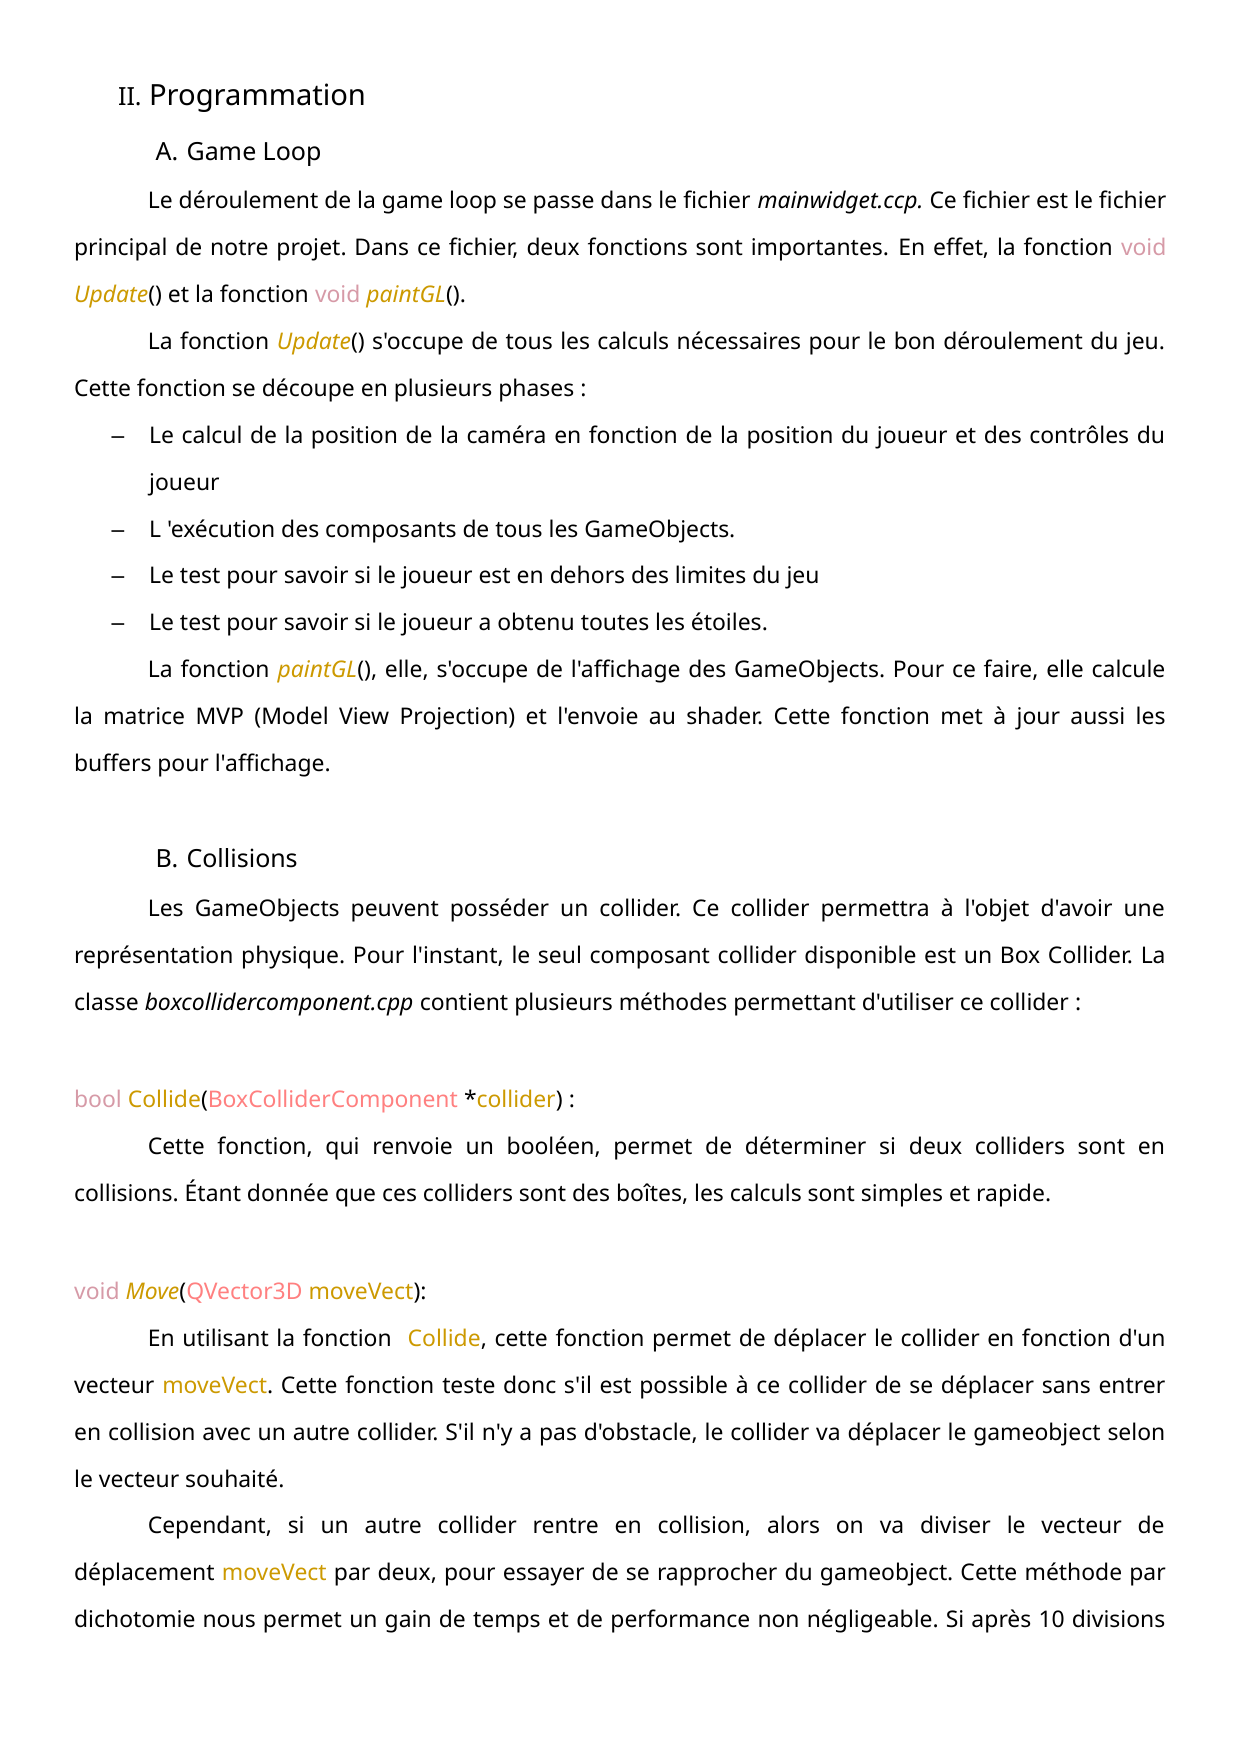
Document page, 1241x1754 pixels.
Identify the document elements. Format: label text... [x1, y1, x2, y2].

text En utilisant la fonction Collide, cette fonction permet de déplacer le collider en fonction d'un vecteur moveVect. Cette fonction teste donc s'il est possible à ce collider de se déplacer sans entrer en collision avec un autre collider. S'il n'y a pas d'obstacle, le collider va déplacer le gameobject selon le vecteur souhaité. [74, 1322, 1166, 1494]
text Cependant, si un autre collider rentre en collision, alors on va diviser le vecteur de déplacement moveVect par deux, pour essayer de se rapprocher du gameobject. Cette méthode par dichotomie nous permet un gain de temps et de performance non négligeable. Si après 10 divisions [74, 1509, 1166, 1634]
list Collisions [149, 841, 1166, 875]
text Les GameObjects peuvent posséder un collider. Ce collider permettra à l'objet d'avoir une représentation physique. Pour l'instant, le seul composant collider disponible est un Box Collider. La classe boxcollidercomponent.cpp contient plusieurs méthodes permettant d'utiliser ce collider : [74, 892, 1166, 1017]
list Le test pour savoir si le joueur a obtenu toutes les étoiles. [111, 606, 1166, 637]
list Le test pour savoir si le joueur est en dehors des limites du jeu [111, 559, 1166, 591]
text void Move(QVector3D moveVect): [74, 1275, 1166, 1306]
text La fonction Update() s'occupe de tous les calculs nécessaires pour le bon déroulement du jeu. Cette fonction se découpe en plusieurs phases : [74, 325, 1166, 403]
list Game Loop [149, 133, 1166, 167]
text Cette fonction, qui renvoie un booléen, permet de déterminer si deux colliders sont en collisions. Étant donnée que ces colliders sont des boîtes, les calculs sont simples et rapide. [74, 1130, 1166, 1208]
list L 'exécution des composants de tous les GameObjects. [111, 512, 1166, 544]
text bool Collide(BoxColliderComponent *collider) : [74, 1083, 1166, 1114]
text Le déroulement de la game loop se passe dans le fichier mainwidget.ccp. Ce fichier est le fichier principal de notre projet. Dans ce fichier, deux fonctions sont importantes. En effet, la fonction void Update() et la fonction void paintGL(). [74, 184, 1166, 309]
list Programmation [111, 74, 1166, 113]
text La fonction paintGL(), elle, s'occupe de l'affichage des GameObjects. Pour ce faire, elle calcule la matrice MVP (Model View Projection) et l'envoie au shader. Cette fonction met à jour aussi les buffers pour l'affichage. [74, 653, 1166, 778]
list Le calcul de la position de la caméra en fonction de la position du joueur et des contrôles du joueur [111, 419, 1166, 497]
